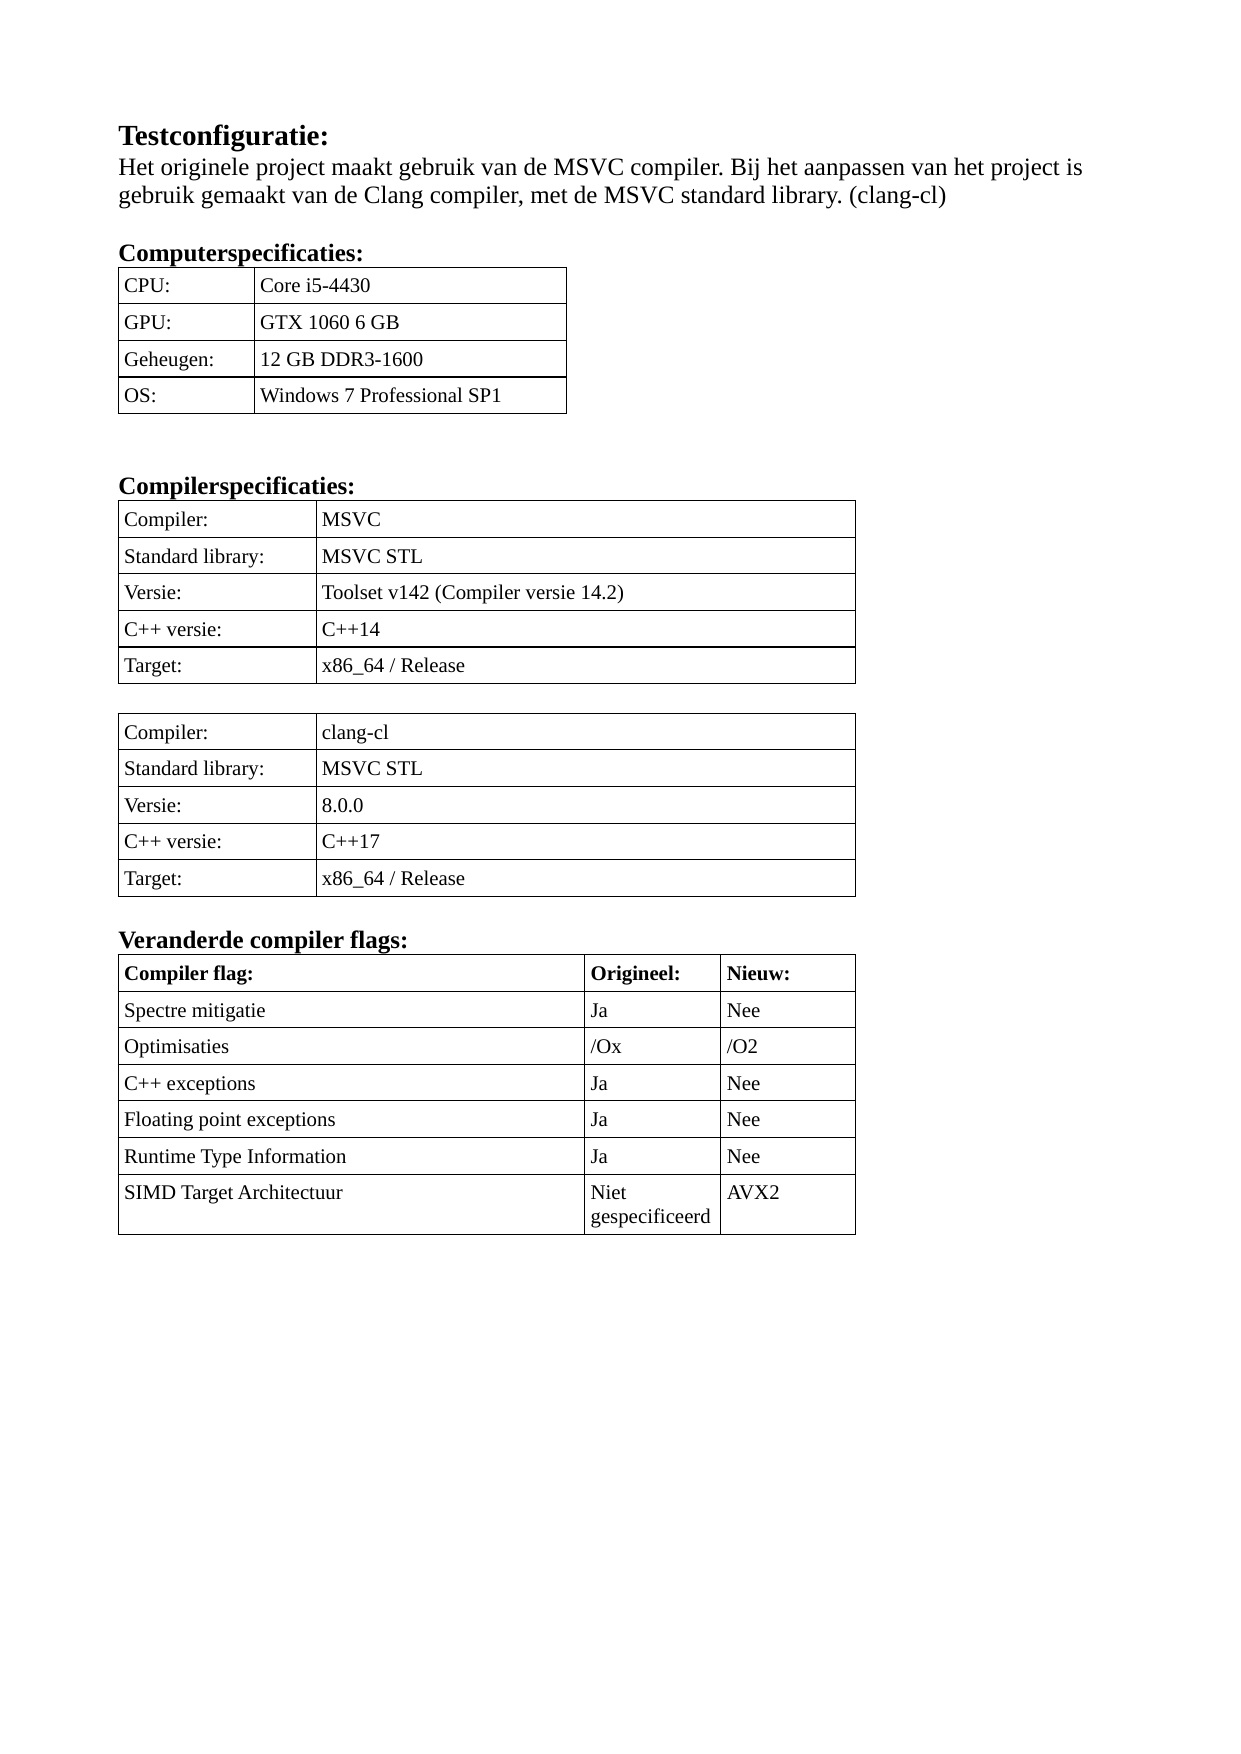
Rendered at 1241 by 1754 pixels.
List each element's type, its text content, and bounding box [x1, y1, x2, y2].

table_cell /Ox [585, 1028, 720, 1064]
table_header Origineel: [585, 955, 720, 991]
table_cell Toolset v142 (Compiler versie 14.2) [317, 574, 855, 610]
table_cell Standard library: [119, 750, 316, 786]
table_cell C++ versie: [119, 611, 316, 646]
table_cell Nee [721, 1065, 855, 1100]
table_cell Target: [119, 648, 316, 683]
table_cell MSVC STL [317, 538, 855, 573]
table_cell Ja [585, 1101, 720, 1137]
table_cell C++14 [317, 611, 855, 646]
table_cell Ja [585, 1138, 720, 1173]
table_cell Ja [585, 992, 720, 1027]
table_cell Geheugen: [119, 341, 254, 376]
table_cell Optimisaties [119, 1028, 584, 1064]
table_cell C++17 [317, 824, 855, 859]
text Het originele project maakt gebruik van de MSVC compiler. Bij het aanpassen van het project is gebruik gemaakt van de Clang compiler, met de MSVC standard library. (clang-cl) [118, 152, 1122, 209]
table_header CPU: [119, 268, 254, 303]
table_cell Floating point exceptions [119, 1101, 584, 1137]
table_cell AVX2 [721, 1175, 855, 1234]
table_header Compiler flag: [119, 955, 584, 991]
table_header Core i5-4430 [255, 268, 566, 303]
table_cell 8.0.0 [317, 787, 855, 822]
table_header MSVC [317, 501, 855, 537]
table_cell /O2 [721, 1028, 855, 1064]
table_cell Nee [721, 1138, 855, 1173]
table_cell x86_64 / Release [317, 648, 855, 683]
table_cell GPU: [119, 304, 254, 340]
table_header Compiler: [119, 501, 316, 537]
table_header clang-cl [317, 714, 855, 749]
table_cell Niet gespecificeerd [585, 1175, 720, 1234]
table_cell Windows 7 Professional SP1 [255, 378, 566, 413]
table_cell Nee [721, 992, 855, 1027]
table_cell Versie: [119, 574, 316, 610]
table_header Compiler: [119, 714, 316, 749]
text Compilerspecificaties: [118, 471, 1122, 500]
table_cell Target: [119, 860, 316, 896]
table_cell x86_64 / Release [317, 860, 855, 896]
table_cell 12 GB DDR3-1600 [255, 341, 566, 376]
table_header Nieuw: [721, 955, 855, 991]
table_cell Ja [585, 1065, 720, 1100]
table_cell Nee [721, 1101, 855, 1137]
table_cell Versie: [119, 787, 316, 822]
table_cell Standard library: [119, 538, 316, 573]
table_cell SIMD Target Architectuur [119, 1175, 584, 1234]
text Computerspecificaties: [118, 238, 1122, 267]
table_cell C++ exceptions [119, 1065, 584, 1100]
table_cell Spectre mitigatie [119, 992, 584, 1027]
table_cell Runtime Type Information [119, 1138, 584, 1173]
table_cell MSVC STL [317, 750, 855, 786]
table_cell OS: [119, 378, 254, 413]
table_cell GTX 1060 6 GB [255, 304, 566, 340]
table_cell C++ versie: [119, 824, 316, 859]
text Testconfiguratie: [118, 118, 1122, 152]
text Veranderde compiler flags: [118, 925, 1122, 954]
